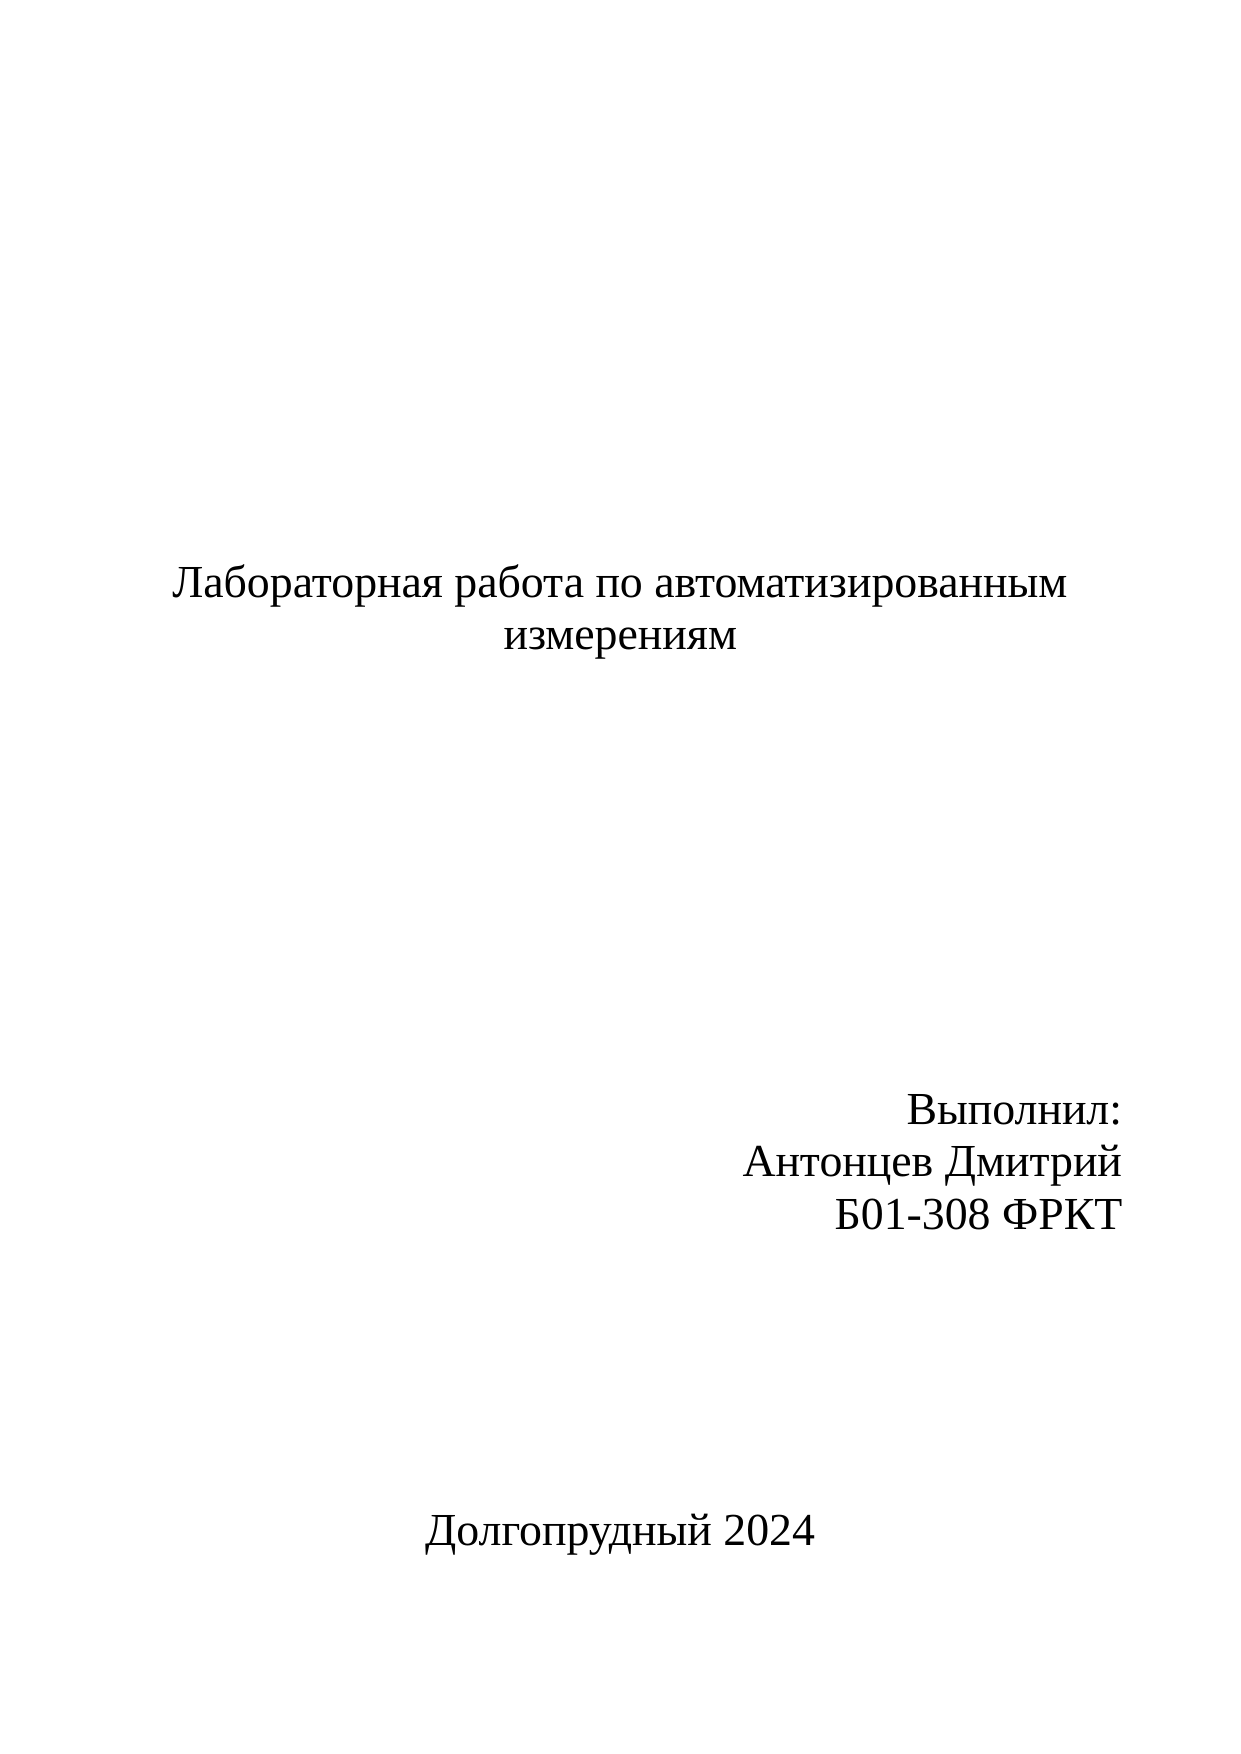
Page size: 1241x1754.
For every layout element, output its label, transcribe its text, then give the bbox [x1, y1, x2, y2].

text Лабораторная работа по автоматизированным измерениям [118, 554, 1122, 659]
text Выполнил: [118, 1081, 1122, 1134]
text Долгопрудный 2024 [118, 1503, 1122, 1556]
text Антонцев Дмитрий [118, 1134, 1122, 1187]
text Б01-308 ФРКТ [118, 1187, 1122, 1239]
